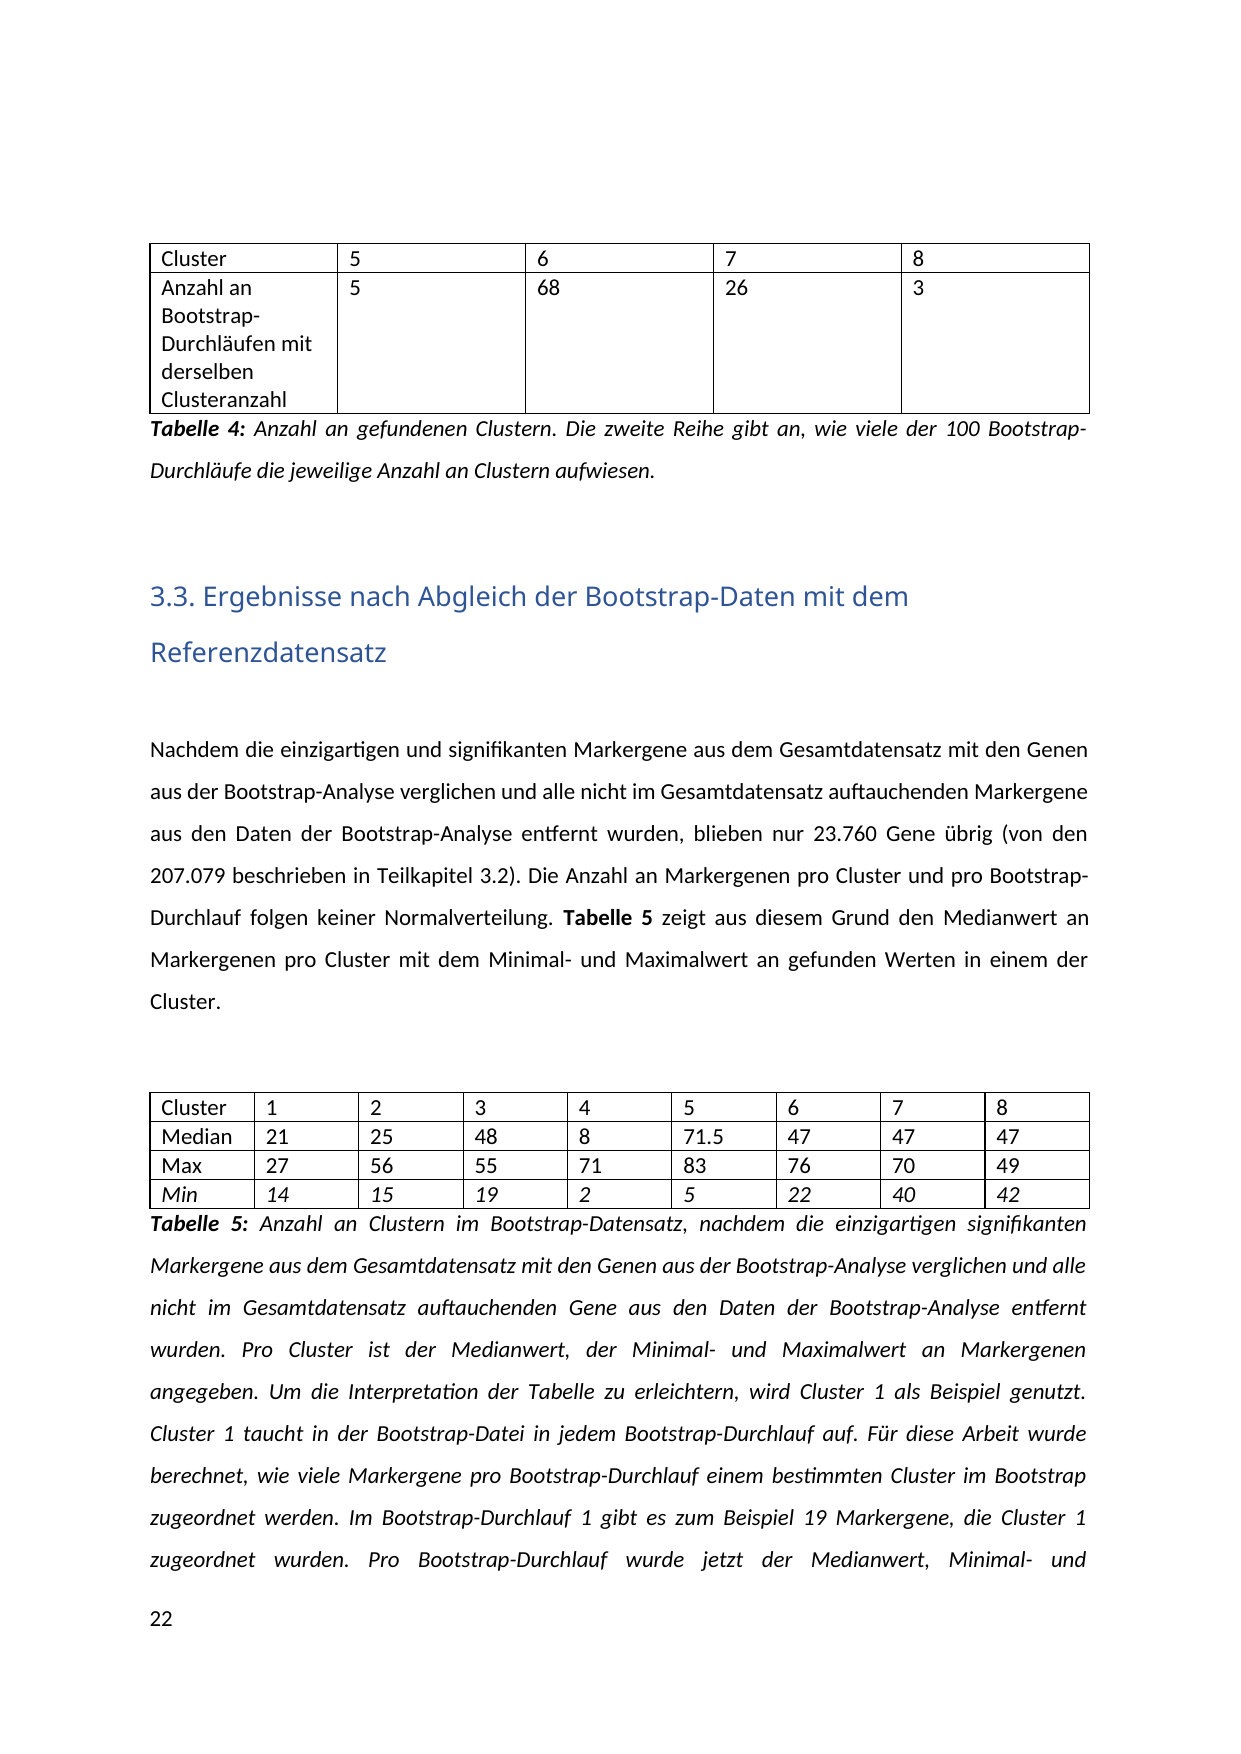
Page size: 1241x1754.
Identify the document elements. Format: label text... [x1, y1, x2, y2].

table_header 7 [714, 244, 901, 272]
table_cell Median [151, 1122, 254, 1150]
table_cell 42 [986, 1180, 1089, 1208]
table_cell 70 [881, 1151, 984, 1179]
table_cell 68 [526, 273, 713, 413]
table_cell 76 [777, 1151, 880, 1179]
table_cell 15 [359, 1180, 463, 1208]
table_header 3 [464, 1093, 567, 1121]
subtitle 3.3. Ergebnisse nach Abgleich der Bootstrap-Daten mit dem Referenzdatensatz [150, 578, 1090, 670]
table_header 7 [881, 1093, 984, 1121]
text Tabelle 5: Anzahl an Clustern im Bootstrap-Datensatz, nachdem die einzigartigen signifikanten Markergene aus dem Gesamtdatensatz mit den Genen aus der Bootstrap-Analyse verglichen und alle nicht im Gesamtdatensatz auftauchenden Gene aus den Daten der Bootstrap-Analyse entfernt wurden. Pro Cluster ist der Medianwert, der Minimal- und Maximalwert an Markergenen angegeben. Um die Interpretation der Tabelle zu erleichtern, wird Cluster 1 als Beispiel genutzt. Cluster 1 taucht in der Bootstrap-Datei in jedem Bootstrap-Durchlauf auf. Für diese Arbeit wurde berechnet, wie viele Markergene pro Bootstrap-Durchlauf einem bestimmten Cluster im Bootstrap zugeordnet werden. Im Bootstrap-Durchlauf 1 gibt es zum Beispiel 19 Markergene, die Cluster 1 zugeordnet wurden. Pro Bootstrap-Durchlauf wurde jetzt der Medianwert, Minimal- und [150, 1209, 1090, 1573]
table_cell 71.5 [672, 1122, 776, 1150]
table_cell 8 [568, 1122, 671, 1150]
text Nachdem die einzigartigen und signifikanten Markergene aus dem Gesamtdatensatz mit den Genen aus der Bootstrap-Analyse verglichen und alle nicht im Gesamtdatensatz auftauchenden Markergene aus den Daten der Bootstrap-Analyse entfernt wurden, blieben nur 23.760 Gene übrig (von den 207.079 beschrieben in Teilkapitel 3.2). Die Anzahl an Markergenen pro Cluster und pro Bootstrap-Durchlauf folgen keiner Normalverteilung. Tabelle 5 zeigt aus diesem Grund den Medianwert an Markergenen pro Cluster mit dem Minimal- und Maximalwert an gefunden Werten in einem der Cluster. [150, 735, 1090, 1015]
table_cell 22 [777, 1180, 880, 1208]
table_header 4 [568, 1093, 671, 1121]
table_cell 56 [359, 1151, 463, 1179]
table_cell 71 [568, 1151, 671, 1179]
table_header 5 [672, 1093, 776, 1121]
table_cell 49 [986, 1151, 1089, 1179]
table_header Cluster [151, 1093, 254, 1121]
table_cell 55 [464, 1151, 567, 1179]
table_cell 47 [986, 1122, 1089, 1150]
table_cell Max [151, 1151, 254, 1179]
table_cell 5 [338, 273, 525, 413]
table_header 5 [338, 244, 525, 272]
text Tabelle 4: Anzahl an gefundenen Clustern. Die zweite Reihe gibt an, wie viele der 100 Bootstrap-Durchläufe die jeweilige Anzahl an Clustern aufwiesen. [150, 414, 1090, 484]
table_cell 47 [777, 1122, 880, 1150]
table_cell 47 [881, 1122, 984, 1150]
table_cell 26 [714, 273, 901, 413]
table_cell 25 [359, 1122, 463, 1150]
table_cell Anzahl an Bootstrap-Durchläufen mit derselben Clusteranzahl [151, 273, 337, 413]
table_cell 5 [672, 1180, 776, 1208]
table_cell 21 [255, 1122, 358, 1150]
table_cell Min [151, 1180, 254, 1208]
table_cell 2 [568, 1180, 671, 1208]
table_cell 48 [464, 1122, 567, 1150]
table_cell 3 [902, 273, 1089, 413]
table_header 8 [902, 244, 1089, 272]
table_cell 40 [881, 1180, 984, 1208]
table_cell 14 [255, 1180, 358, 1208]
table_header 2 [359, 1093, 463, 1121]
table_header 6 [526, 244, 713, 272]
table_header 6 [777, 1093, 880, 1121]
table_cell 83 [672, 1151, 776, 1179]
table_header Cluster [151, 244, 337, 272]
table_header 1 [255, 1093, 358, 1121]
table_header 8 [986, 1093, 1089, 1121]
table_cell 27 [255, 1151, 358, 1179]
table_cell 19 [464, 1180, 567, 1208]
